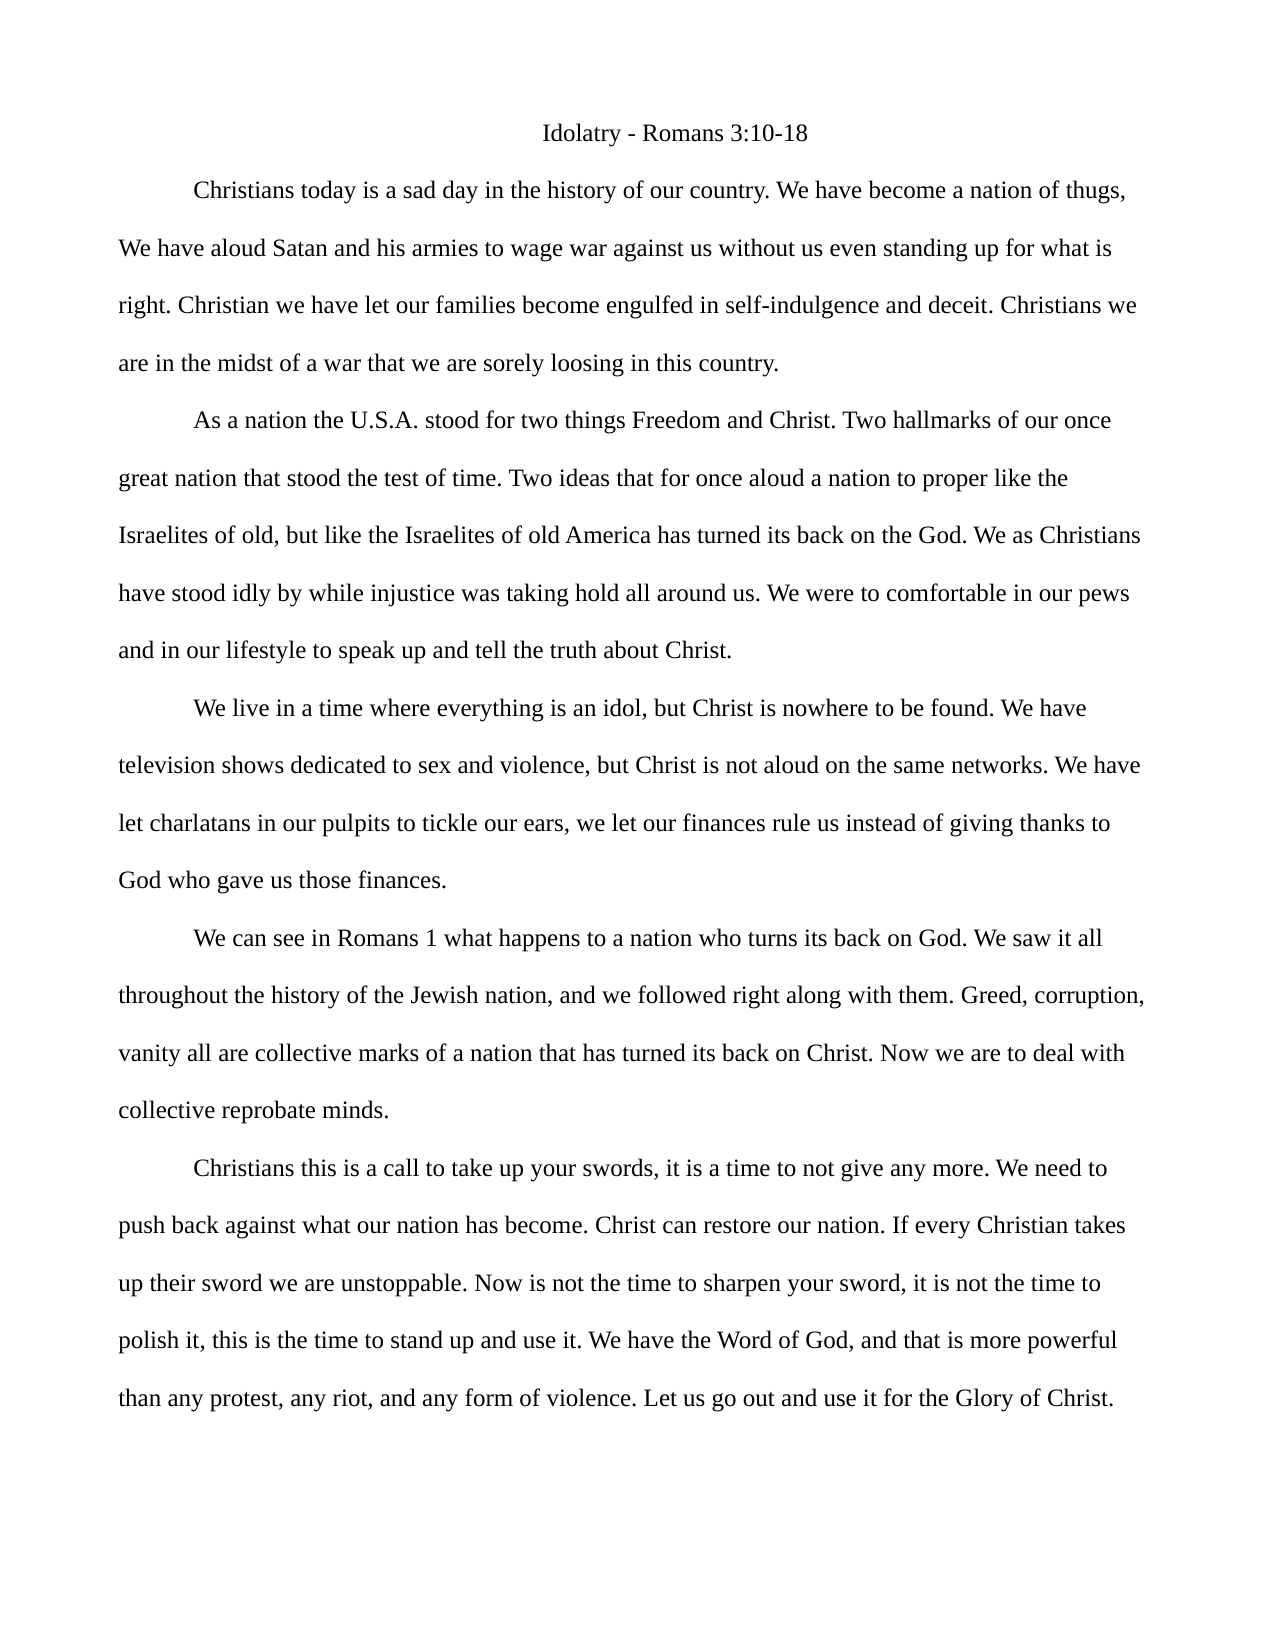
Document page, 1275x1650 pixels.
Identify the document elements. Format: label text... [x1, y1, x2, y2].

text As a nation the U.S.A. stood for two things Freedom and Christ. Two hallmarks of our once great nation that stood the test of time. Two ideas that for once aloud a nation to proper like the Israelites of old, but like the Israelites of old America has turned its back on the God. We as Christians have stood idly by while injustice was taking hold all around us. We were to comfortable in our pews and in our lifestyle to speak up and tell the truth about Christ. [118, 406, 1157, 664]
text We can see in Romans 1 what happens to a nation who turns its back on God. We saw it all throughout the history of the Jewish nation, and we followed right along with them. Greed, corruption, vanity all are collective marks of a nation that has turned its back on Christ. Now we are to deal with collective reprobate minds. [118, 923, 1157, 1124]
text Christians this is a call to take up your swords, it is a time to not give any more. We need to push back against what our nation has become. Christ can restore our nation. If every Christian takes up their sword we are unstoppable. Now is not the time to sharpen your sword, it is not the time to polish it, this is the time to stand up and use it. We have the Word of God, and that is more powerful than any protest, any riot, and any form of violence. Let us go out and use it for the Glory of Christ. [118, 1153, 1157, 1412]
text Christians today is a sad day in the history of our country. We have become a nation of thugs, We have aloud Satan and his armies to wage war against us without us even standing up for what is right. Christian we have let our families become engulfed in self-indulgence and deceit. Christians we are in the midst of a war that we are sorely loosing in this country. [118, 176, 1157, 377]
text Idolatry - Romans 3:10-18 [118, 118, 1157, 147]
text We live in a time where everything is an idol, but Christ is nowhere to be found. We have television shows dedicated to sex and violence, but Christ is not aloud on the same networks. We have let charlatans in our pulpits to tickle our ears, we let our finances rule us instead of giving thanks to God who gave us those finances. [118, 693, 1157, 894]
